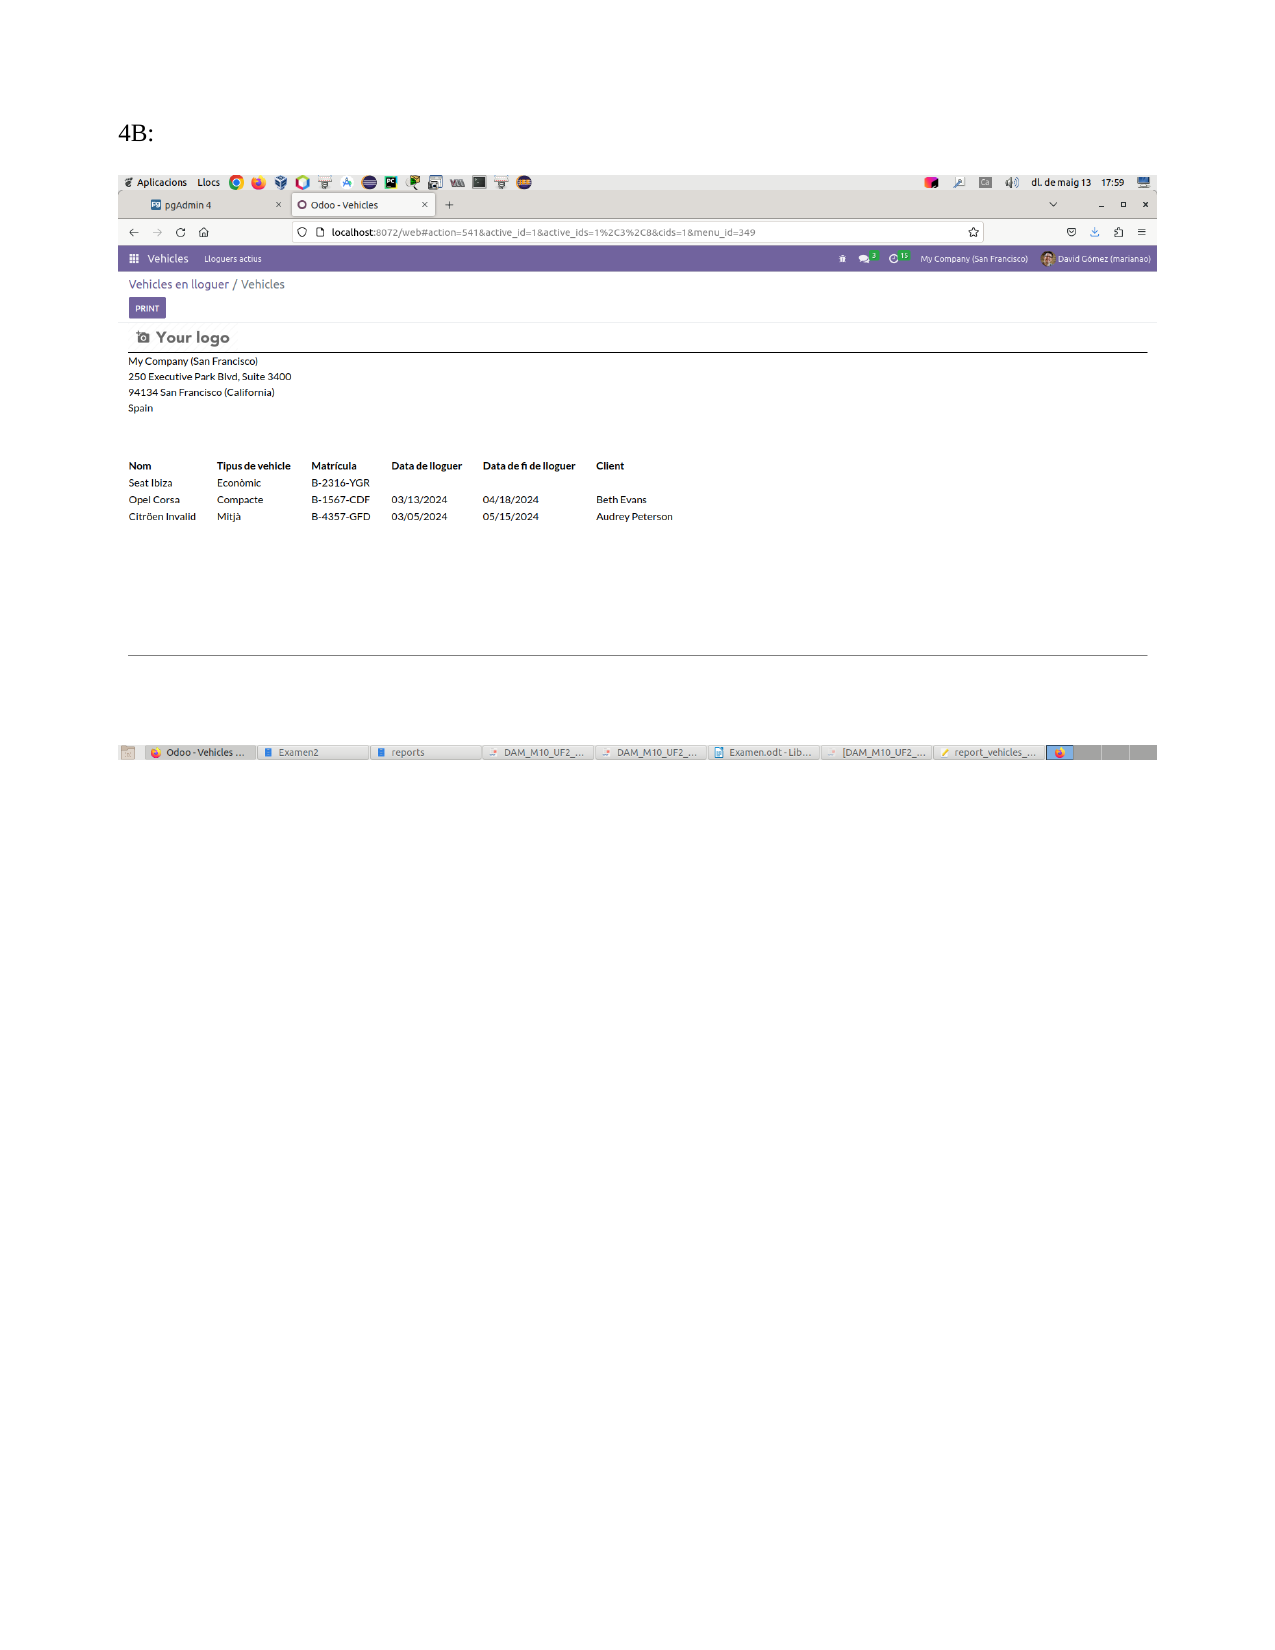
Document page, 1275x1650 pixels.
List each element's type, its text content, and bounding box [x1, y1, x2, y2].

text 4B: [118, 118, 1157, 147]
picture [118, 175, 1157, 760]
